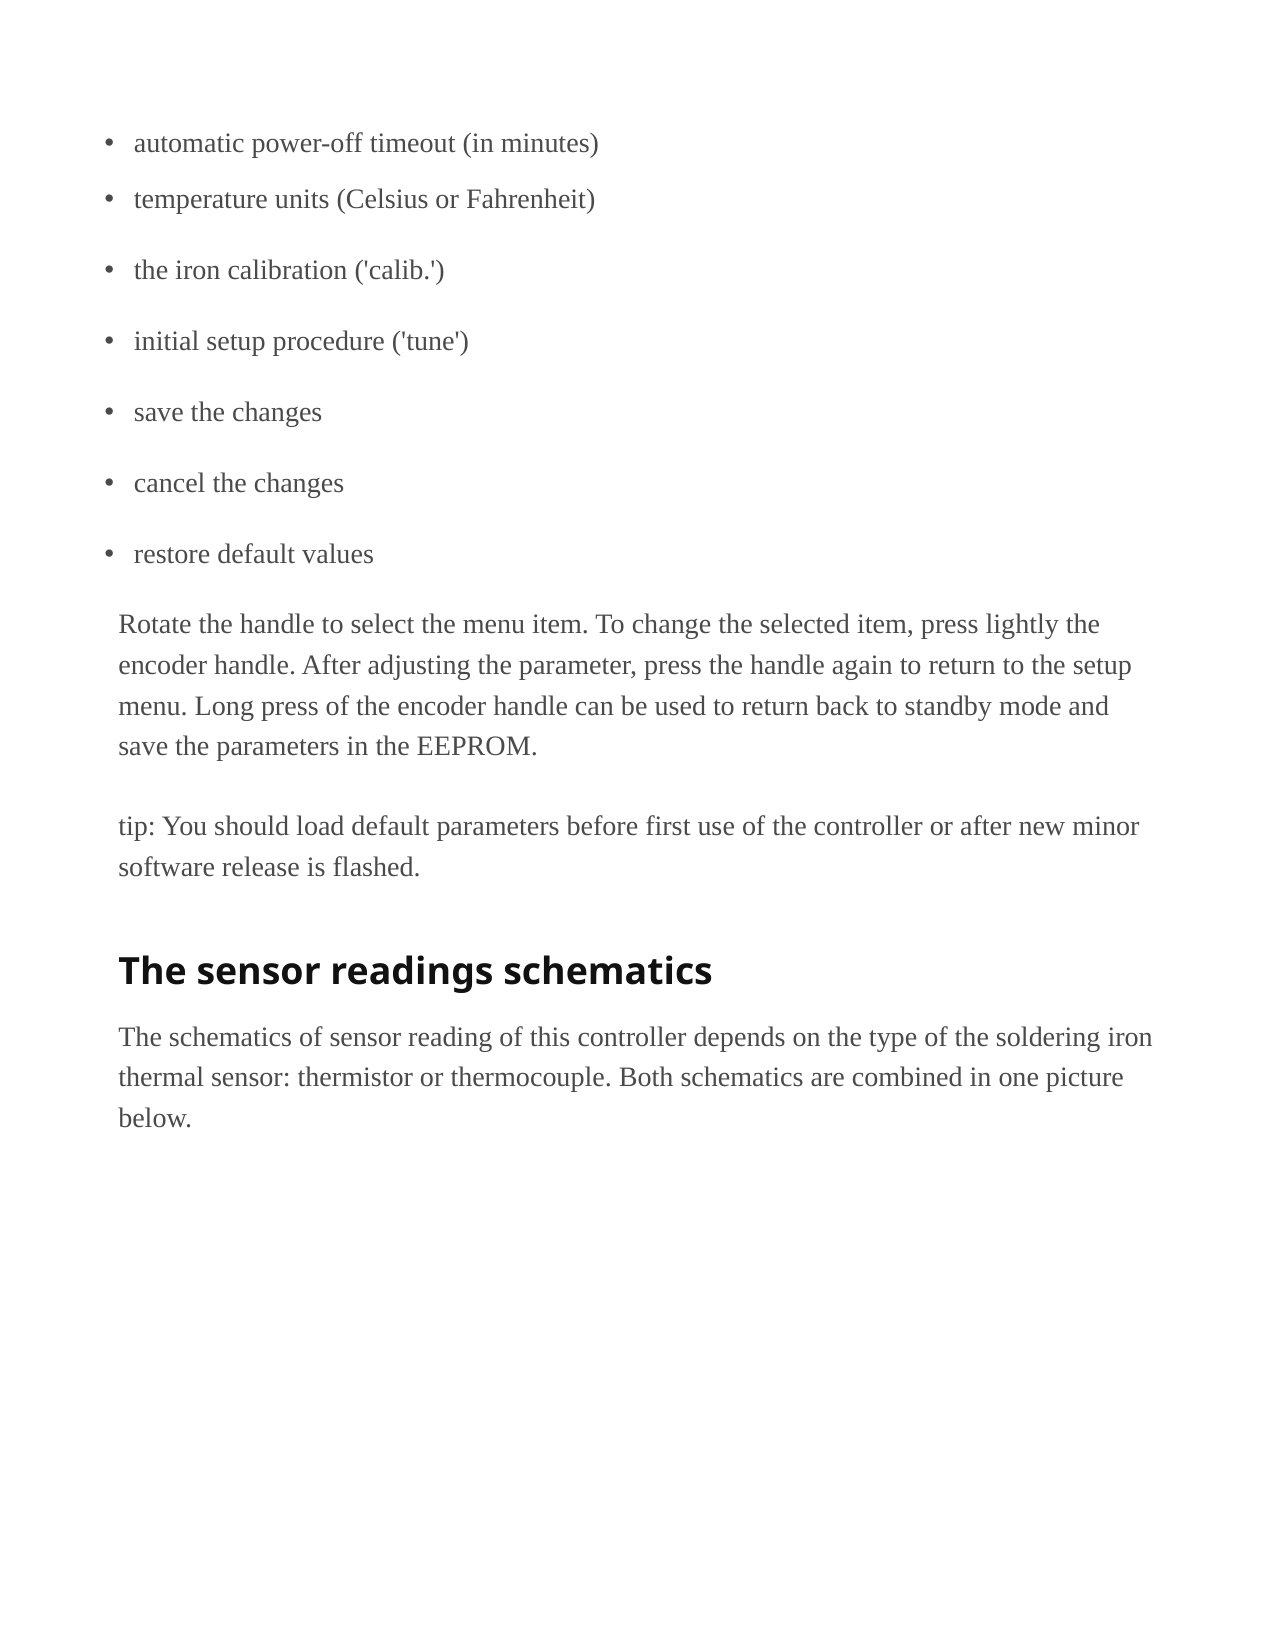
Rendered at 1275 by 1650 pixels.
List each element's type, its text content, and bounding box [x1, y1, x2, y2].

list automatic power-off timeout (in minutes) [118, 118, 1157, 159]
list cancel the changes [118, 458, 1157, 498]
list initial setup procedure ('tune') [118, 316, 1157, 357]
list the iron calibration ('calib.') [118, 245, 1157, 286]
text Rotate the handle to select the menu item. To change the selected item, press lightly the encoder handle. After adjusting the parameter, press the handle again to return to the setup menu. Long press of the encoder handle can be used to return back to standby mode and save the parameters in the EEPROM. [118, 599, 1157, 762]
list restore default values [118, 528, 1157, 569]
text tip: You should load default parameters before first use of the controller or after new minor software release is flashed. [118, 801, 1157, 882]
list temperature units (Celsius or Fahrenheit) [118, 174, 1157, 215]
subtitle The sensor readings schematics [118, 945, 1157, 996]
list save the changes [118, 387, 1157, 427]
text The schematics of sensor reading of this controller depends on the type of the soldering iron thermal sensor: thermistor or thermocouple. Both schematics are combined in one picture below. [118, 1011, 1157, 1133]
